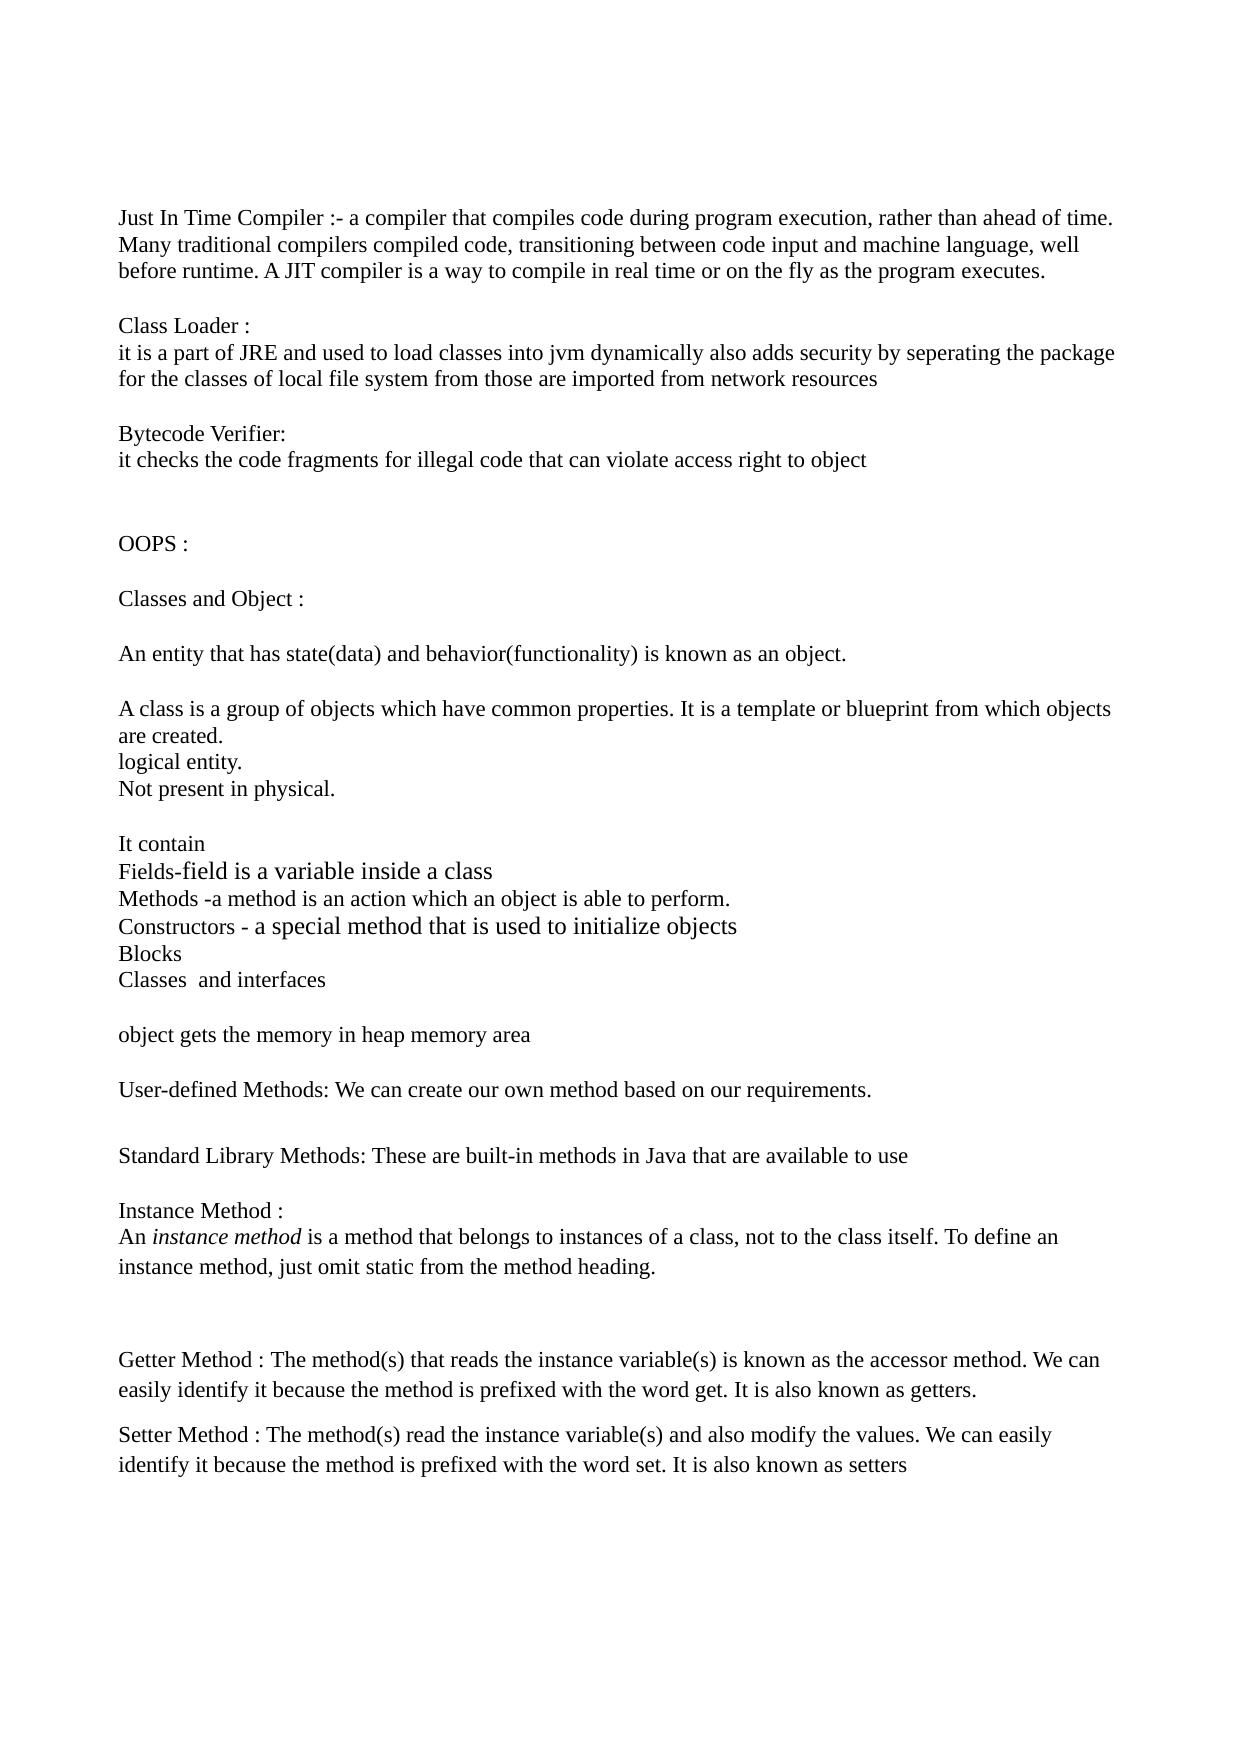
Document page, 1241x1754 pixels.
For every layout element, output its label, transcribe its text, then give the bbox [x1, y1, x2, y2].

text Methods -a method is an action which an object is able to perform. [118, 885, 1122, 911]
text A class is a group of objects which have common properties. It is a template or blueprint from which objects are created. [118, 696, 1122, 748]
text Class Loader : [118, 312, 1122, 338]
text it is a part of JRE and used to load classes into jvm dynamically also adds security by seperating the package for the classes of local file system from those are imported from network resources [118, 338, 1122, 391]
text Classes and interfaces [118, 966, 1122, 993]
text Bytecode Verifier: [118, 420, 1122, 446]
text Classes and Object : [118, 585, 1122, 612]
text logical entity. [118, 748, 1122, 774]
text User-defined Methods: We can create our own method based on our requirements. [118, 1076, 1122, 1103]
text An instance method is a method that belongs to instances of a class, not to the class itself. To define an instance method, just omit static from the method heading. [118, 1223, 1122, 1280]
text Blocks [118, 940, 1122, 966]
text Just In Time Compiler :- a compiler that compiles code during program execution, rather than ahead of time. Many traditional compilers compiled code, transitioning between code input and machine language, well before runtime. A JIT compiler is a way to compile in real time or on the fly as the program executes. [118, 204, 1122, 283]
text An entity that has state(data) and behavior(functionality) is known as an object. [118, 640, 1122, 667]
text OOPS : [118, 530, 1122, 557]
text Getter Method : The method(s) that reads the instance variable(s) is known as the accessor method. We can easily identify it because the method is prefixed with the word get. It is also known as getters. [118, 1346, 1122, 1402]
text object gets the memory in heap memory area [118, 1021, 1122, 1048]
text Constructors - a special method that is used to initialize objects [118, 911, 1122, 940]
text it checks the code fragments for illegal code that can violate access right to object [118, 446, 1122, 473]
text Fields-field is a variable inside a class [118, 856, 1122, 885]
text Not present in physical. [118, 774, 1122, 801]
text Setter Method : The method(s) read the instance variable(s) and also modify the values. We can easily identify it because the method is prefixed with the word set. It is also known as setters [118, 1421, 1122, 1477]
text Instance Method : [118, 1197, 1122, 1223]
list Standard Library Methods: These are built-in methods in Java that are available to use [118, 1121, 1122, 1168]
text It contain [118, 830, 1122, 856]
